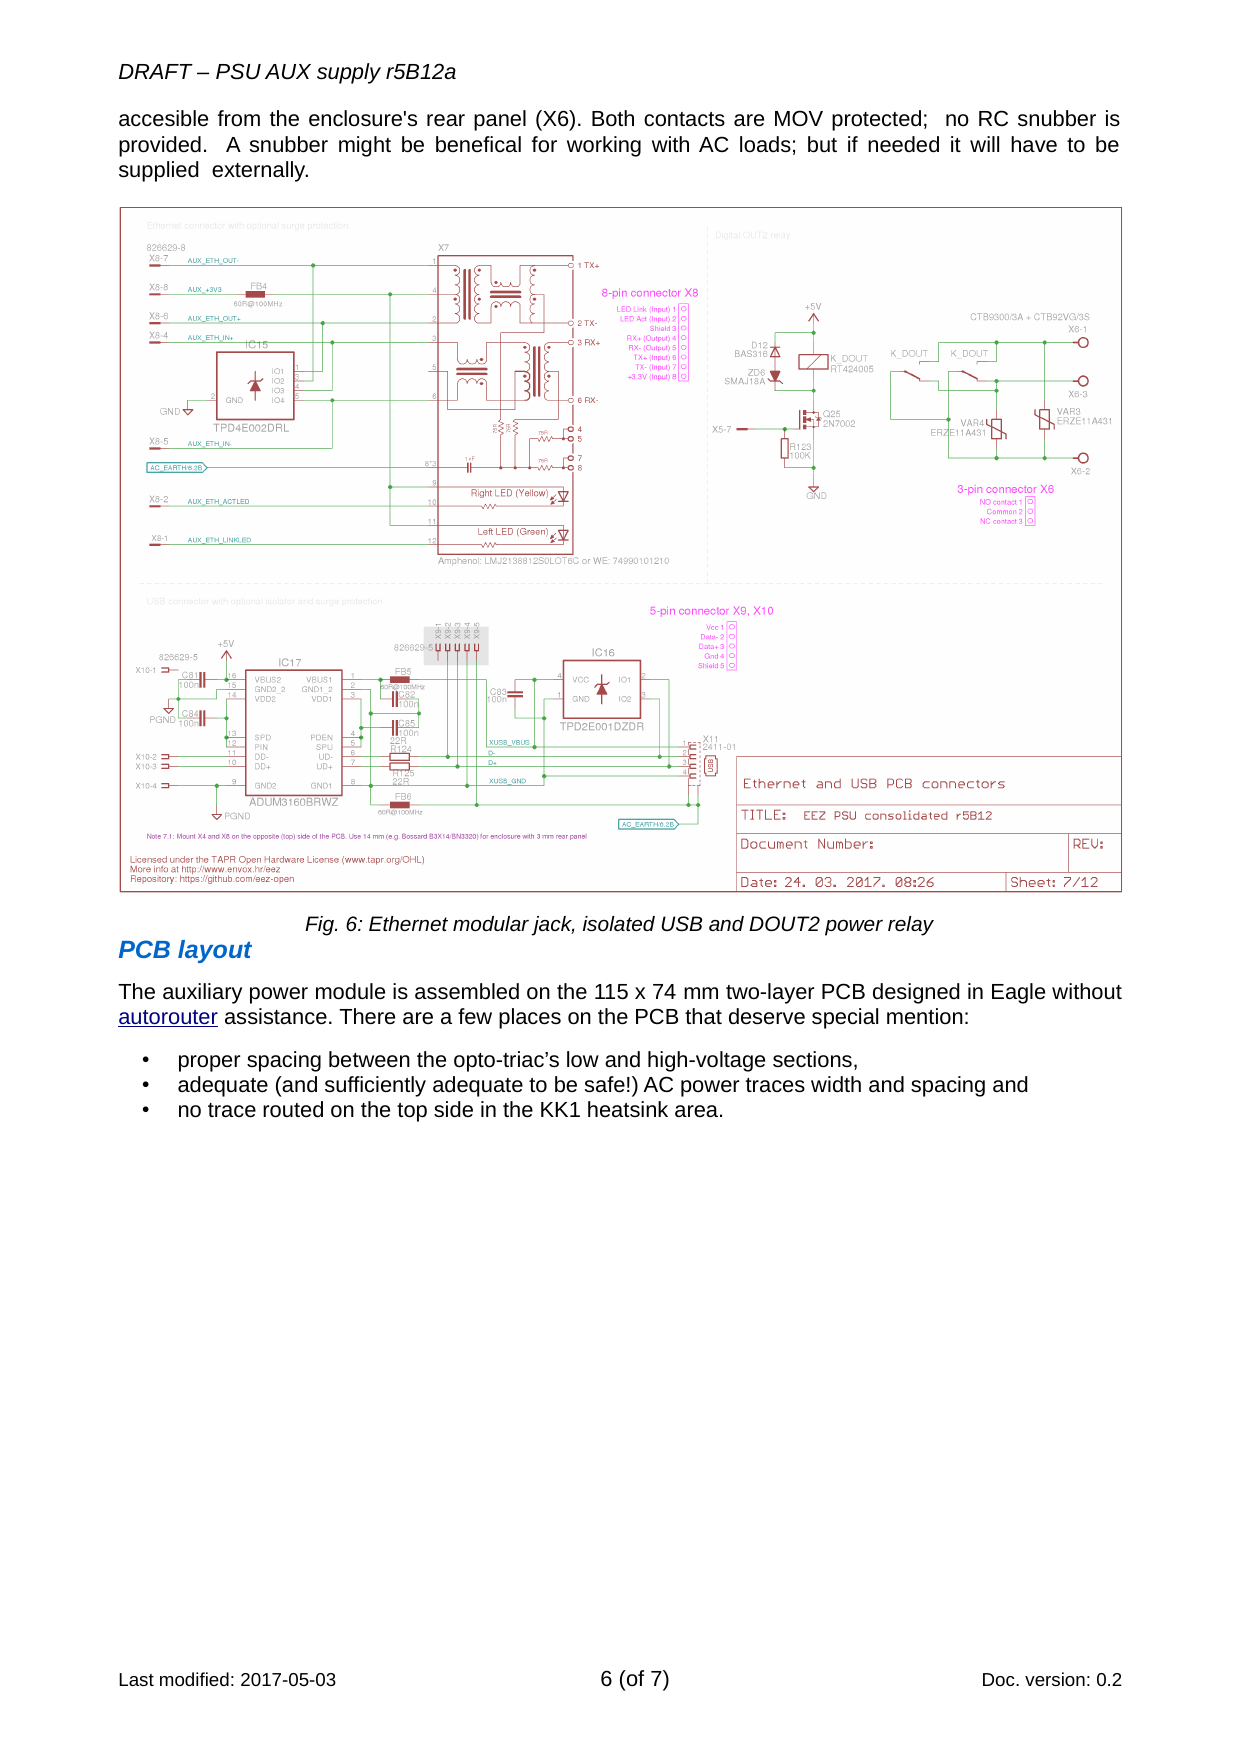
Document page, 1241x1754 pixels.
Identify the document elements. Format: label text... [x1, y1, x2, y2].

list Fig. 6: Ethernet modular jack, isolated USB and DOUT2 power relay [118, 894, 1122, 935]
list no trace routed on the top side in the KK1 heatsink area. [142, 1097, 1110, 1123]
text accesible from the enclosure's rear panel (X6). Both contacts are MOV protected; no RC snubber is provided. A snubber might be benefical for working with AC loads; but if needed it will have to be supplied externally. [118, 106, 1122, 182]
text The auxiliary power module is assembled on the 115 x 74 mm two-layer PCB designed in Eagle without autorouter assistance. There are a few places on the PCB that deserve special mention: [118, 979, 1122, 1029]
picture [118, 207, 1123, 894]
list proper spacing between the opto-triac’s low and high-voltage sections, [142, 1047, 1110, 1072]
subtitle PCB layout [118, 935, 1122, 964]
list adequate (and sufficiently adequate to be safe!) AC power traces width and spacing and [142, 1072, 1110, 1097]
